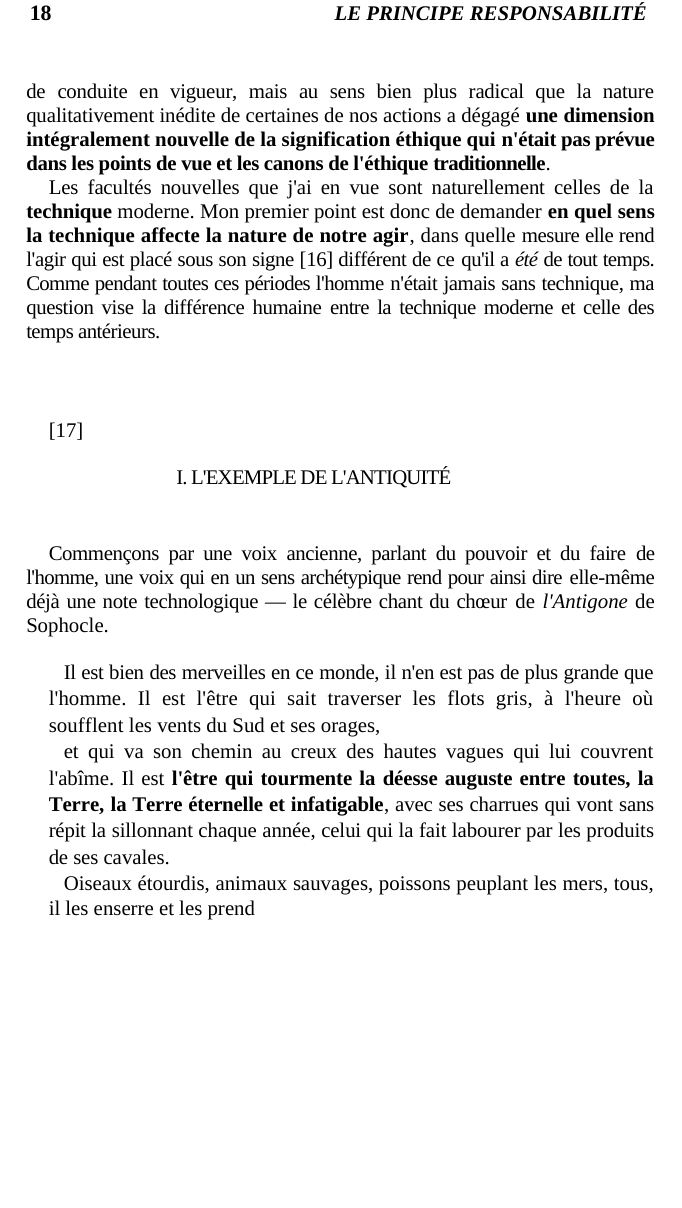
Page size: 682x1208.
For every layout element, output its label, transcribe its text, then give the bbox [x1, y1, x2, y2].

text et qui va son chemin au creux des hautes vagues qui lui couvrent l'abîme. Il est l'être qui tourmente la déesse auguste entre toutes, la Terre, la Terre éternelle et infatigable, avec ses charrues qui vont sans répit la sillonnant chaque année, celui qui la fait labourer par les produits de ses cavales. [48, 739, 655, 869]
text Il est bien des merveilles en ce monde, il n'en est pas de plus grande que l'homme. Il est l'être qui sait traverser les flots gris, à l'heure où soufflent les vents du Sud et ses orages, [48, 660, 655, 737]
text 18 LE PRINCIPE RESPONSABILITÉ [29, 0, 659, 25]
text I. L'EXEMPLE DE L'ANTIQUITÉ [176, 465, 662, 489]
text Oiseaux étourdis, animaux sauvages, poissons peuplant les mers, tous, il les enserre et les prend [48, 871, 655, 919]
text Les facultés nouvelles que j'ai en vue sont naturellement celles de la technique moderne. Mon premier point est donc de demander en quel sens la technique affecte la nature de notre agir, dans quelle mesure elle rend l'agir qui est placé sous son signe [16] différent de ce qu'il a été de tout temps. Comme pendant toutes ces périodes l'homme n'était jamais sans technique, ma question vise la différence humaine entre la technique moderne et celle des temps antérieurs. [26, 175, 655, 343]
text Commençons par une voix ancienne, parlant du pouvoir et du faire de l'homme, une voix qui en un sens archétypique rend pour ainsi dire elle-même déjà une note technologique — le célèbre chant du chœur de l'Antigone de Sophocle. [26, 541, 655, 637]
text de conduite en vigueur, mais au sens bien plus radical que la nature qualitativement inédite de certaines de nos actions a dégagé une dimension intégralement nouvelle de la signification éthique qui n'était pas prévue dans les points de vue et les canons de l'éthique traditionnelle. [26, 79, 655, 175]
text [17] [48, 418, 662, 442]
